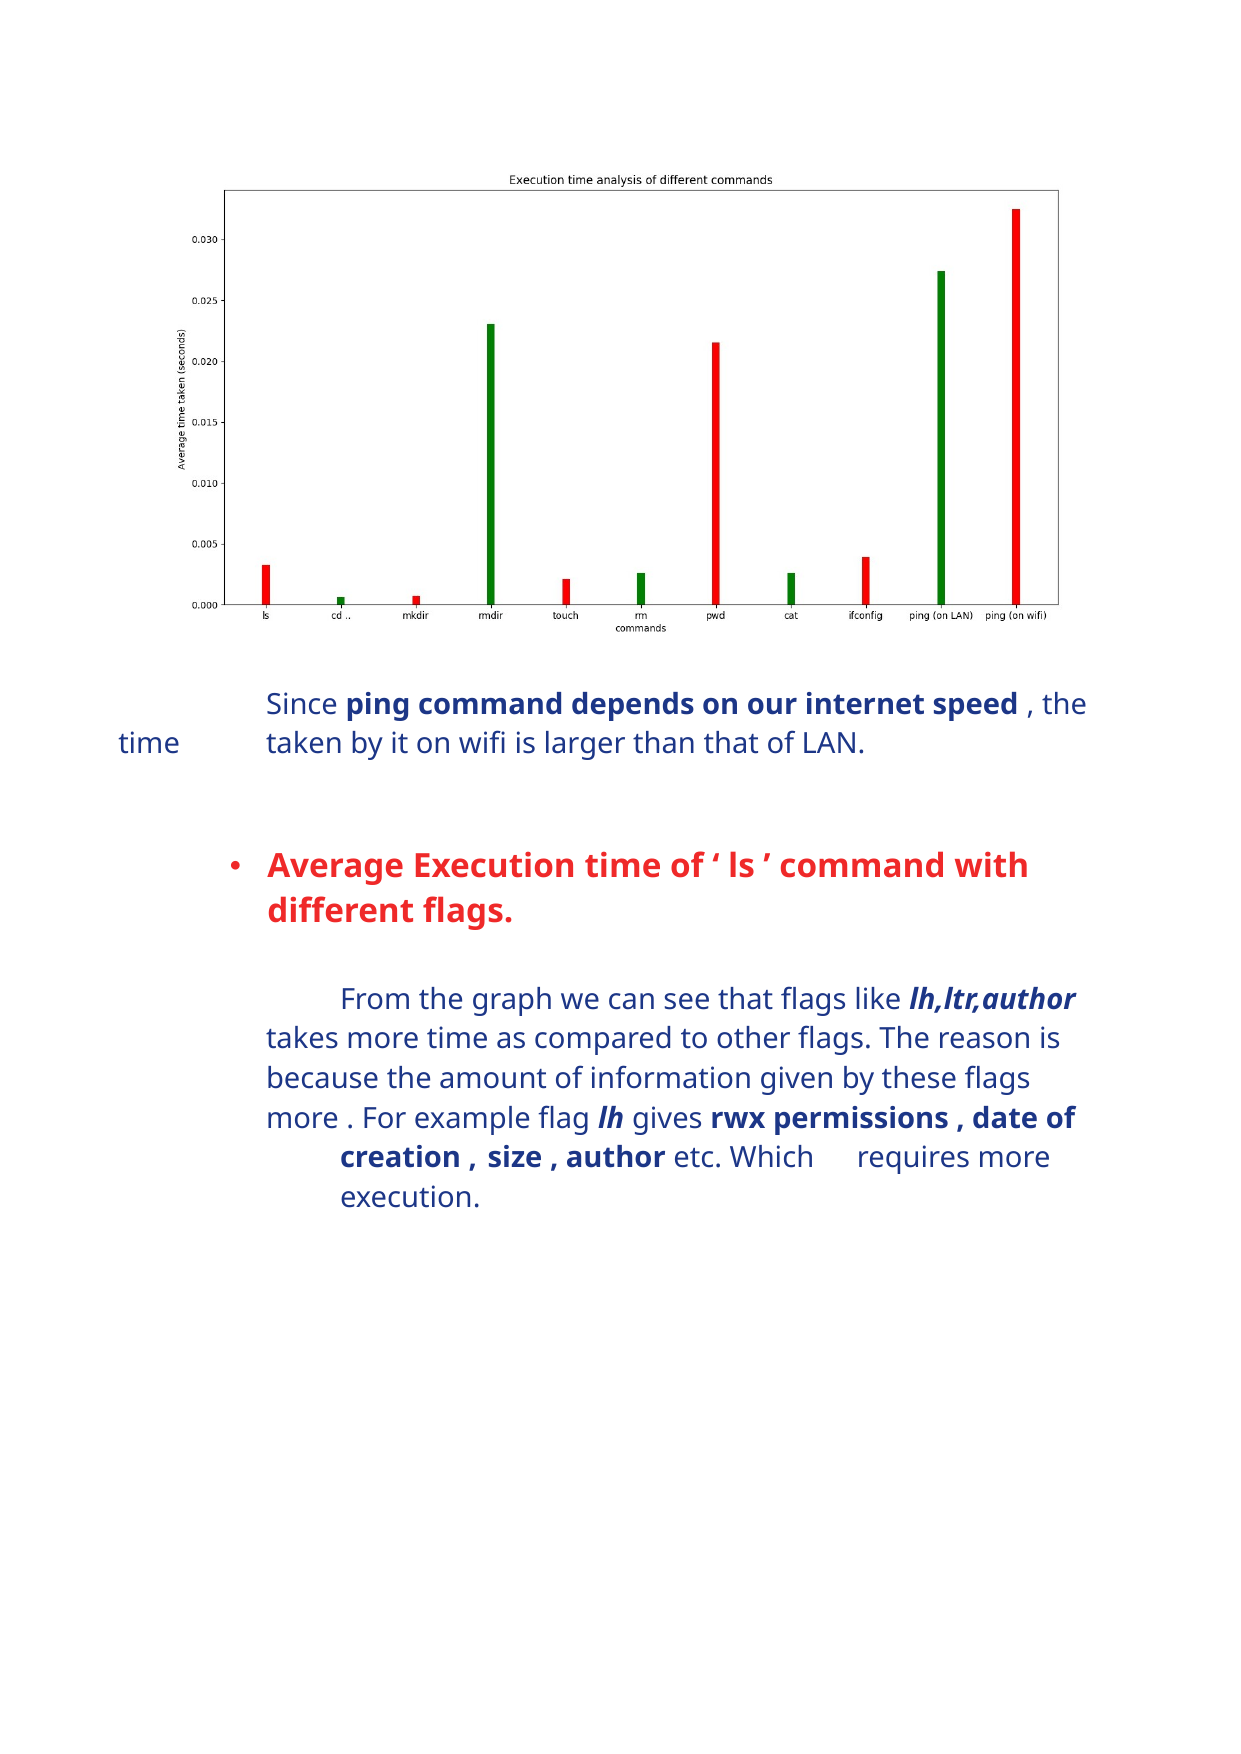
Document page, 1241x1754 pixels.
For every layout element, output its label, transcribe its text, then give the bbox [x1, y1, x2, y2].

list Average Execution time of ‘ ls ’ command with different flags. [229, 842, 1122, 932]
text From the graph we can see that flags like lh,ltr,author takes more time as compared to other flags. The reason is because the amount of information given by these flags more . For example flag lh gives rwx permissions , date of creation , size , author etc. Which requires more execution. [118, 978, 1122, 1216]
picture [158, 157, 1083, 644]
text Since ping command depends on our internet speed , the time taken by it on wifi is larger than that of LAN. [118, 683, 1122, 762]
